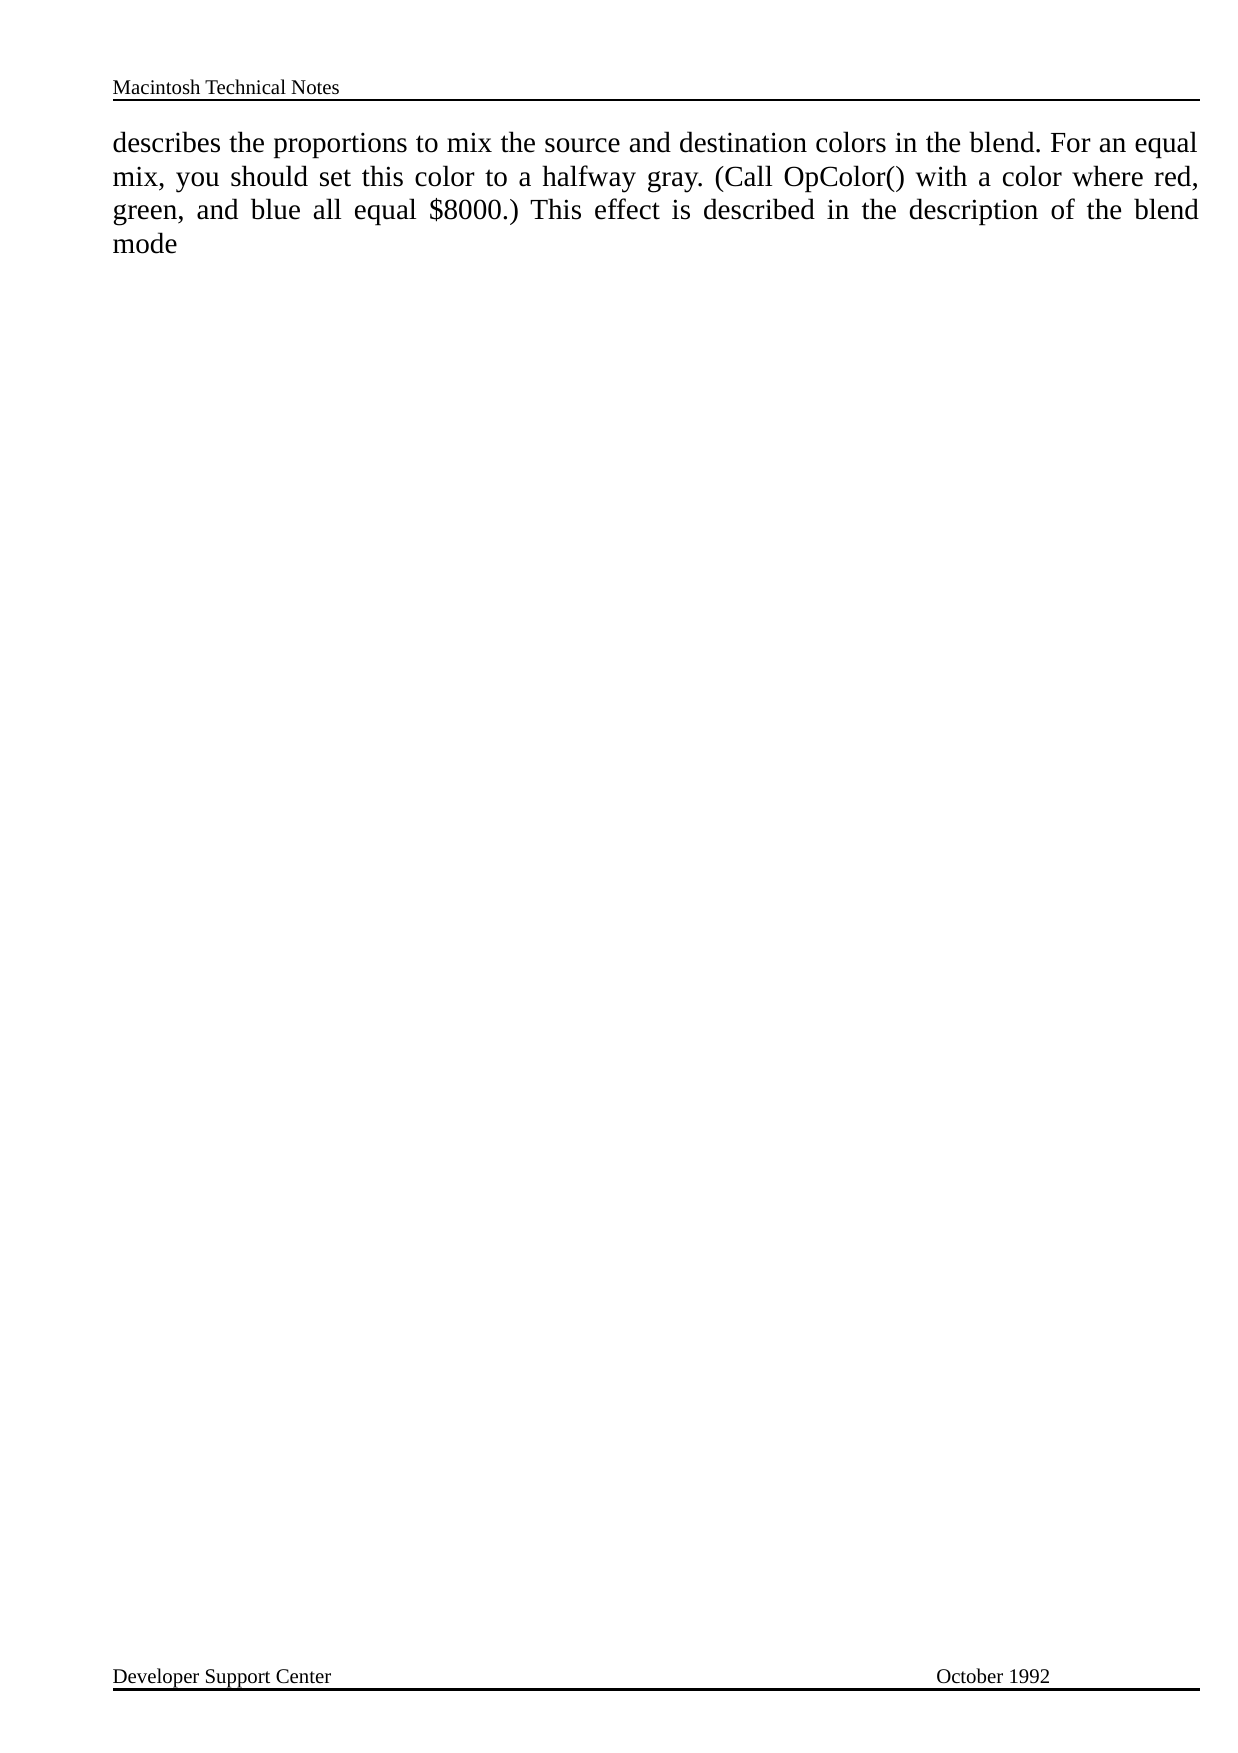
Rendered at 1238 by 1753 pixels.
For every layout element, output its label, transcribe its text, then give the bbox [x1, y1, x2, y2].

text describes the proportions to mix the source and destination colors in the blend. For an equal mix, you should set this color to a halfway gray. (Call OpColor() with a color where red, green, and blue all equal $8000.) This effect is described in the description of the blend mode [112, 125, 1200, 259]
